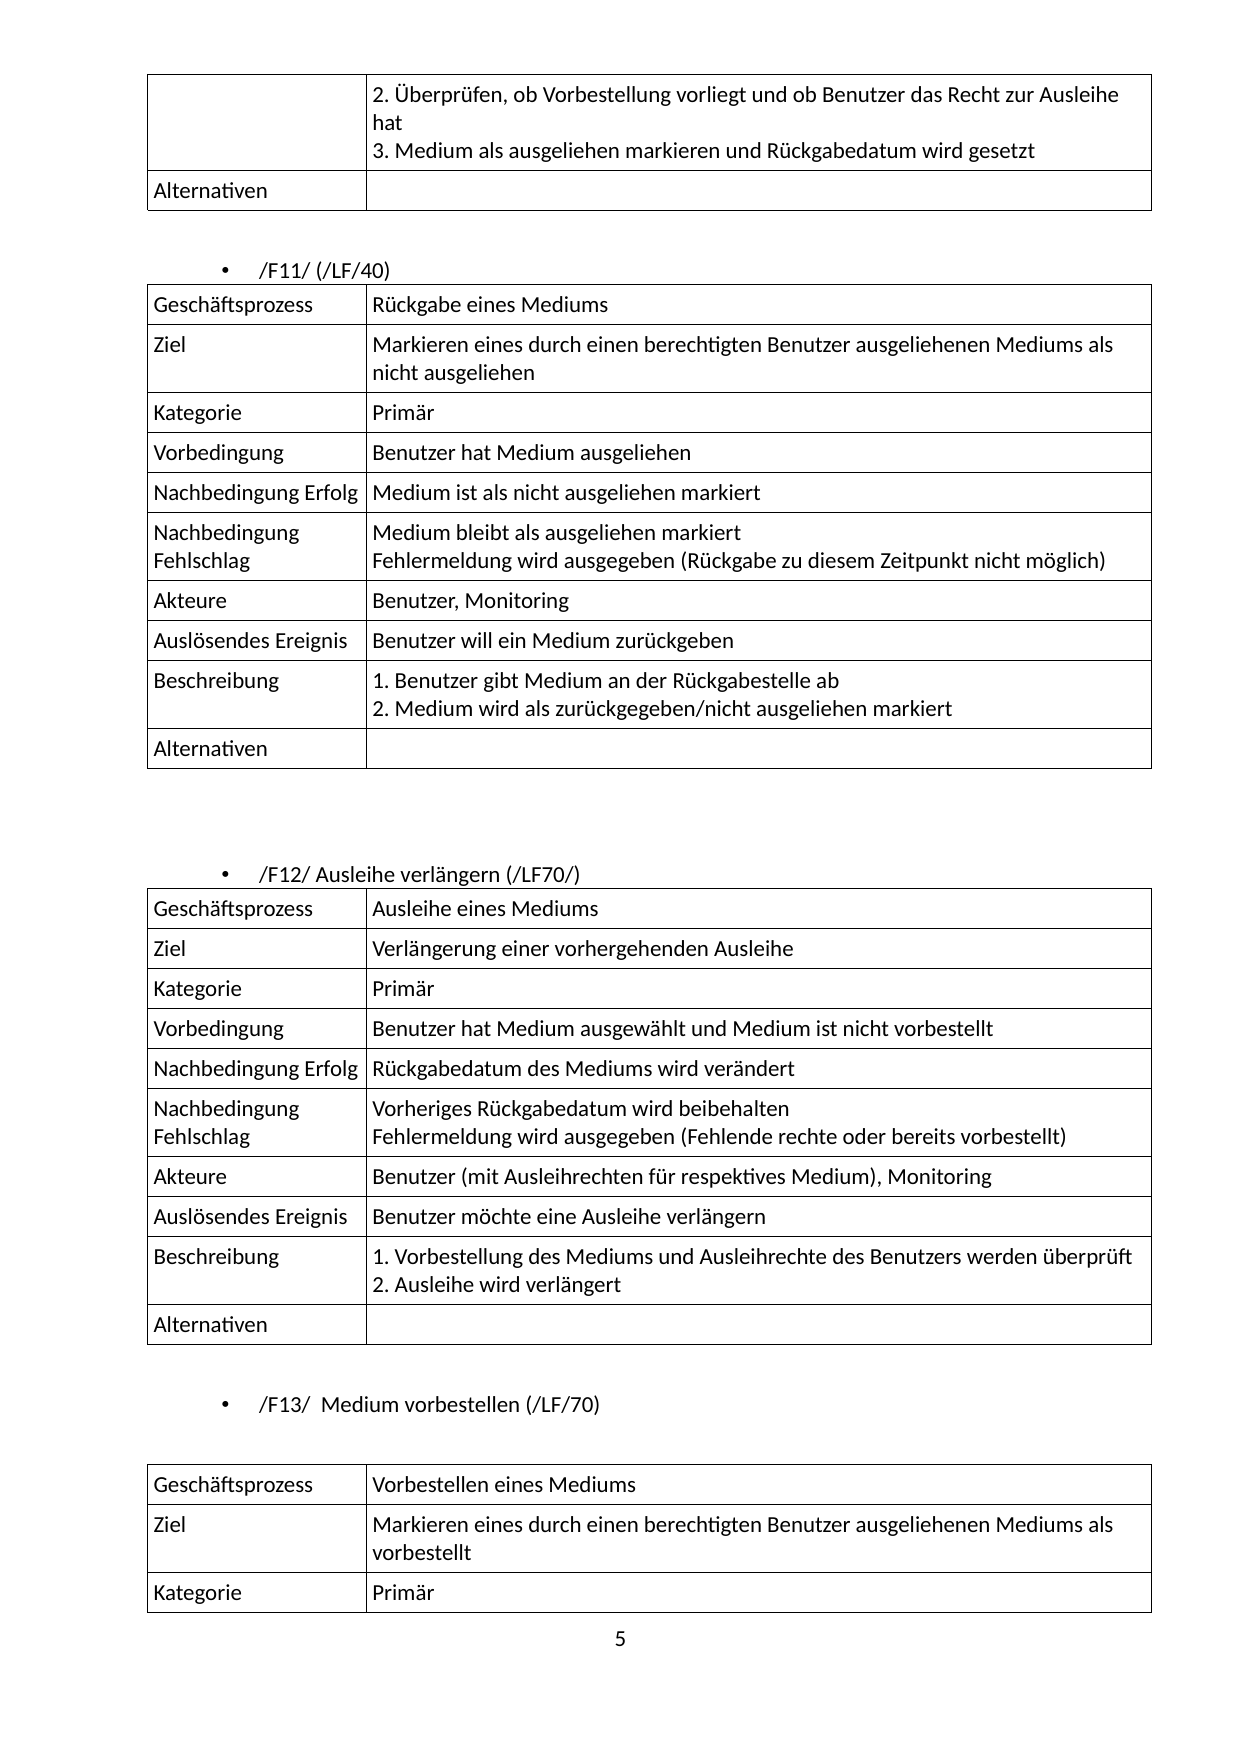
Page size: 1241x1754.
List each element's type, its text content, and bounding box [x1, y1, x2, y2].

table_cell Nachbedingung Fehlschlag [148, 513, 366, 580]
table_cell Benutzer möchte eine Ausleihe verlängern [367, 1197, 1151, 1236]
table_cell Benutzer hat Medium ausgewählt und Medium ist nicht vorbestellt [367, 1009, 1151, 1048]
table_cell Alternativen [148, 729, 366, 768]
table_header Geschäftsprozess [148, 1465, 366, 1504]
table_cell Alternativen [148, 1305, 366, 1344]
table_cell Verlängerung einer vorhergehenden Ausleihe [367, 929, 1151, 968]
table_cell Nachbedingung Fehlschlag [148, 1089, 366, 1156]
list /F11/ (/LF/40) [221, 256, 1093, 284]
table_cell Auslösendes Ereignis [148, 621, 366, 660]
table_cell Ziel [148, 929, 366, 968]
table_cell Ziel [148, 1505, 366, 1572]
table_cell Akteure [148, 1157, 366, 1196]
table_cell Primär [367, 393, 1151, 432]
table_cell Benutzer, Monitoring [367, 581, 1151, 620]
table_cell Kategorie [148, 393, 366, 432]
table_cell [367, 171, 1151, 210]
table_cell Nachbedingung Erfolg [148, 1049, 366, 1088]
table_header Ausleihe eines Mediums [367, 889, 1151, 928]
table_cell Beschreibung [148, 1237, 366, 1304]
table_cell [367, 729, 1151, 768]
list /F13/ Medium vorbestellen (/LF/70) [221, 1390, 1093, 1418]
table_cell Primär [367, 969, 1151, 1008]
table_cell Rückgabedatum des Mediums wird verändert [367, 1049, 1151, 1088]
table_cell Medium bleibt als ausgeliehen markiert Fehlermeldung wird ausgegeben (Rückgabe zu diesem Zeitpunkt nicht möglich) [367, 513, 1151, 580]
table_cell Markieren eines durch einen berechtigten Benutzer ausgeliehenen Mediums als nicht ausgeliehen [367, 325, 1151, 392]
table_cell 1. Vorbestellung des Mediums und Ausleihrechte des Benutzers werden überprüft 2. Ausleihe wird verlängert [367, 1237, 1151, 1304]
list /F12/ Ausleihe verlängern (/LF70/) [221, 860, 1093, 888]
table_cell Auslösendes Ereignis [148, 1197, 366, 1236]
table_cell Akteure [148, 581, 366, 620]
table_cell Vorheriges Rückgabedatum wird beibehalten Fehlermeldung wird ausgegeben (Fehlende rechte oder bereits vorbestellt) [367, 1089, 1151, 1156]
table_cell Markieren eines durch einen berechtigten Benutzer ausgeliehenen Mediums als vorbestellt [367, 1505, 1151, 1572]
table_cell 2. Überprüfen, ob Vorbestellung vorliegt und ob Benutzer das Recht zur Ausleihe hat 3. Medium als ausgeliehen markieren und Rückgabedatum wird gesetzt [367, 75, 1151, 170]
table_cell Nachbedingung Erfolg [148, 473, 366, 512]
table_cell 1. Benutzer gibt Medium an der Rückgabestelle ab 2. Medium wird als zurückgegeben/nicht ausgeliehen markiert [367, 661, 1151, 728]
table_cell Primär [367, 1573, 1151, 1612]
table_cell Medium ist als nicht ausgeliehen markiert [367, 473, 1151, 512]
table_cell [148, 75, 366, 170]
table_cell Beschreibung [148, 661, 366, 728]
table_cell Alternativen [148, 171, 366, 210]
table_header Vorbestellen eines Mediums [367, 1465, 1151, 1504]
table_cell Vorbedingung [148, 1009, 366, 1048]
table_header Geschäftsprozess [148, 285, 366, 324]
table_cell Benutzer (mit Ausleihrechten für respektives Medium), Monitoring [367, 1157, 1151, 1196]
table_cell Kategorie [148, 1573, 366, 1612]
table_cell [367, 1305, 1151, 1344]
table_cell Ziel [148, 325, 366, 392]
table_cell Benutzer will ein Medium zurückgeben [367, 621, 1151, 660]
table_cell Vorbedingung [148, 433, 366, 472]
table_cell Benutzer hat Medium ausgeliehen [367, 433, 1151, 472]
table_cell Kategorie [148, 969, 366, 1008]
table_header Rückgabe eines Mediums [367, 285, 1151, 324]
table_header Geschäftsprozess [148, 889, 366, 928]
